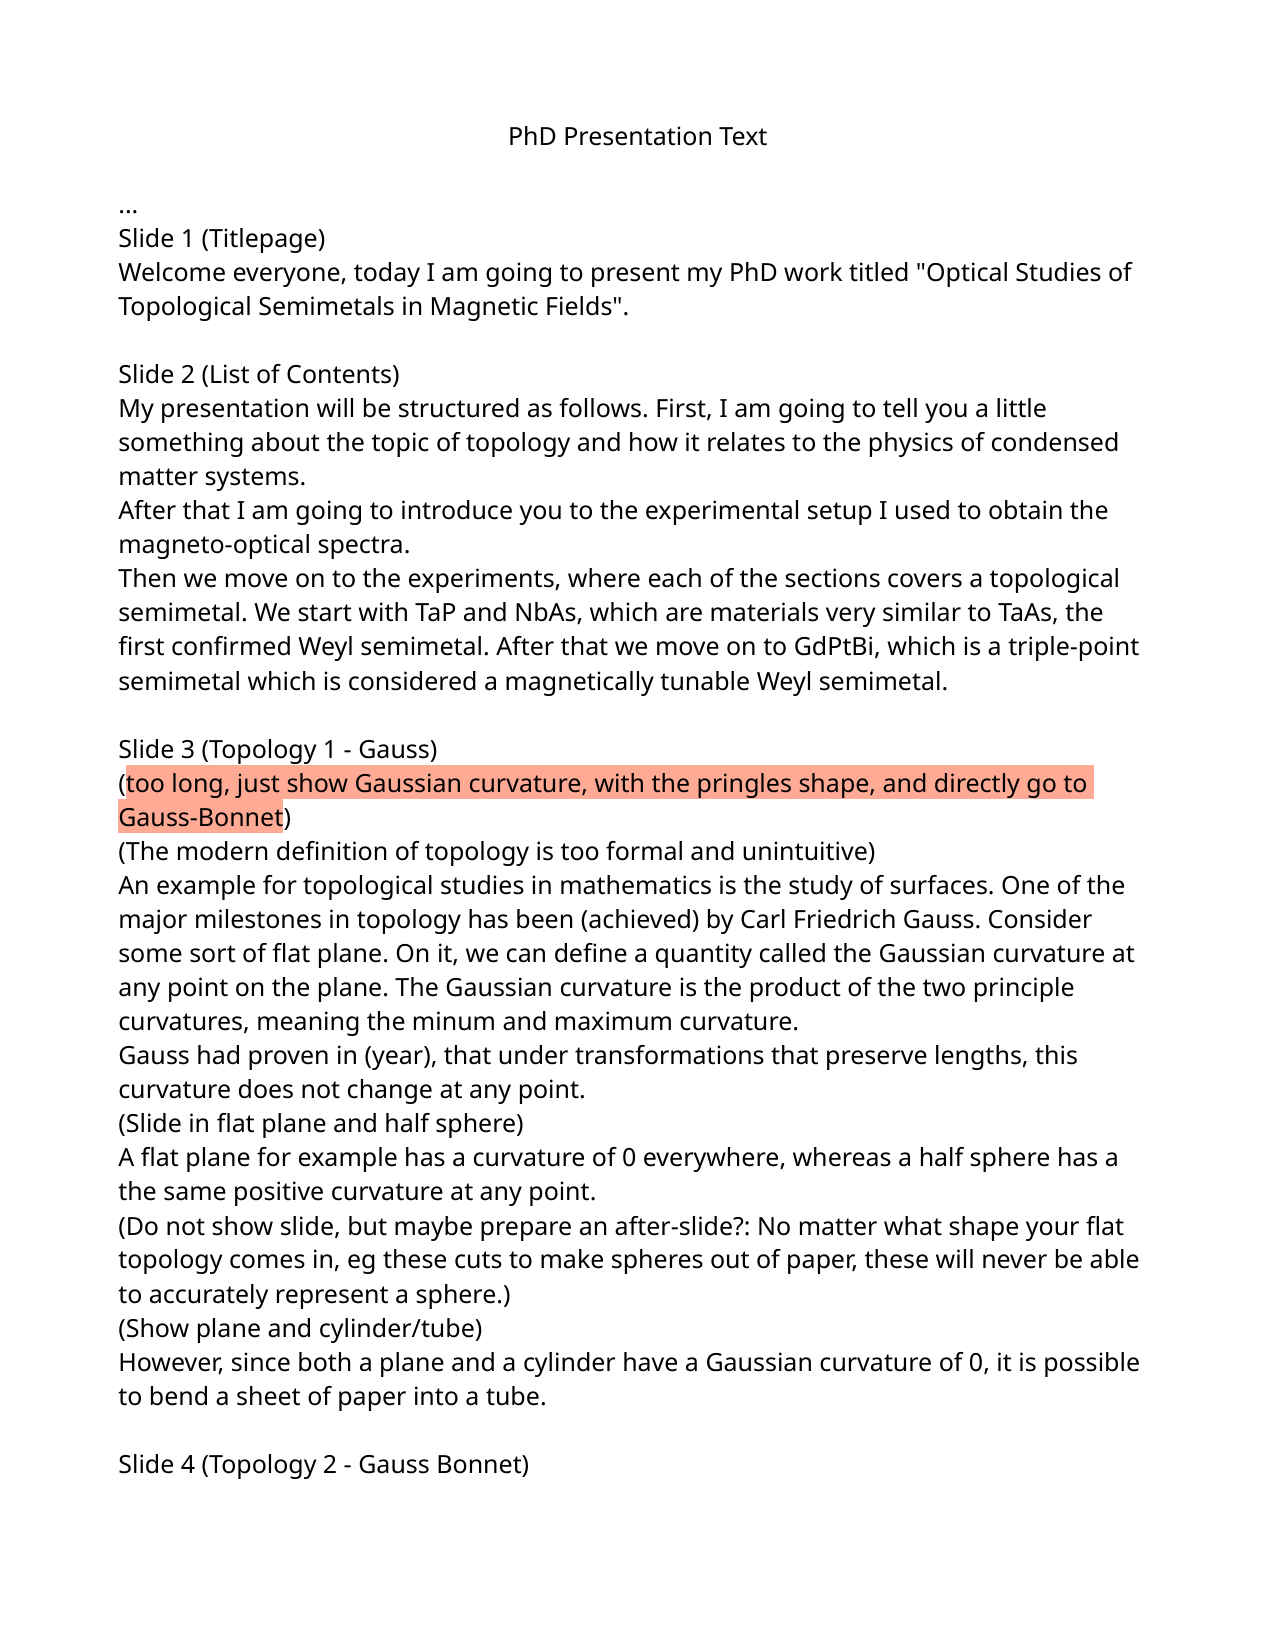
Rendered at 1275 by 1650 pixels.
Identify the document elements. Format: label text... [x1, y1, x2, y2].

text (The modern definition of topology is too formal and unintuitive) [118, 833, 1157, 867]
text An example for topological studies in mathematics is the study of surfaces. One of the major milestones in topology has been (achieved) by Carl Friedrich Gauss. Consider some sort of flat plane. On it, we can define a quantity called the Gaussian curvature at any point on the plane. The Gaussian curvature is the product of the two principle curvatures, meaning the minum and maximum curvature. [118, 867, 1157, 1038]
text (too long, just show Gaussian curvature, with the pringles shape, and directly go to Gauss-Bonnet) [118, 765, 1157, 833]
text ... [118, 186, 1157, 220]
text Slide 3 (Topology 1 - Gauss) [118, 731, 1157, 765]
text Welcome everyone, today I am going to present my PhD work titled "Optical Studies of Topological Semimetals in Magnetic Fields". [118, 254, 1157, 322]
text Then we move on to the experiments, where each of the sections covers a topological semimetal. We start with TaP and NbAs, which are materials very similar to TaAs, the first confirmed Weyl semimetal. After that we move on to GdPtBi, which is a triple-point semimetal which is considered a magnetically tunable Weyl semimetal. [118, 561, 1157, 697]
text Slide 1 (Titlepage) [118, 220, 1157, 254]
text (Show plane and cylinder/tube) [118, 1310, 1157, 1344]
text (Slide in flat plane and half sphere) [118, 1106, 1157, 1140]
text However, since both a plane and a cylinder have a Gaussian curvature of 0, it is possible to bend a sheet of paper into a tube. [118, 1344, 1157, 1412]
text Slide 2 (List of Contents) [118, 357, 1157, 391]
text After that I am going to introduce you to the experimental setup I used to obtain the magneto-optical spectra. [118, 493, 1157, 561]
text (Do not show slide, but maybe prepare an after-slide?: No matter what shape your flat topology comes in, eg these cuts to make spheres out of paper, these will never be able to accurately represent a sphere.) [118, 1208, 1157, 1310]
text My presentation will be structured as follows. First, I am going to tell you a little something about the topic of topology and how it relates to the physics of condensed matter systems. [118, 391, 1157, 493]
text A flat plane for example has a curvature of 0 everywhere, whereas a half sphere has a the same positive curvature at any point. [118, 1140, 1157, 1208]
text Slide 4 (Topology 2 - Gauss Bonnet) [118, 1447, 1157, 1481]
text Gauss had proven in (year), that under transformations that preserve lengths, this curvature does not change at any point. [118, 1038, 1157, 1106]
text PhD Presentation Text [118, 118, 1157, 152]
